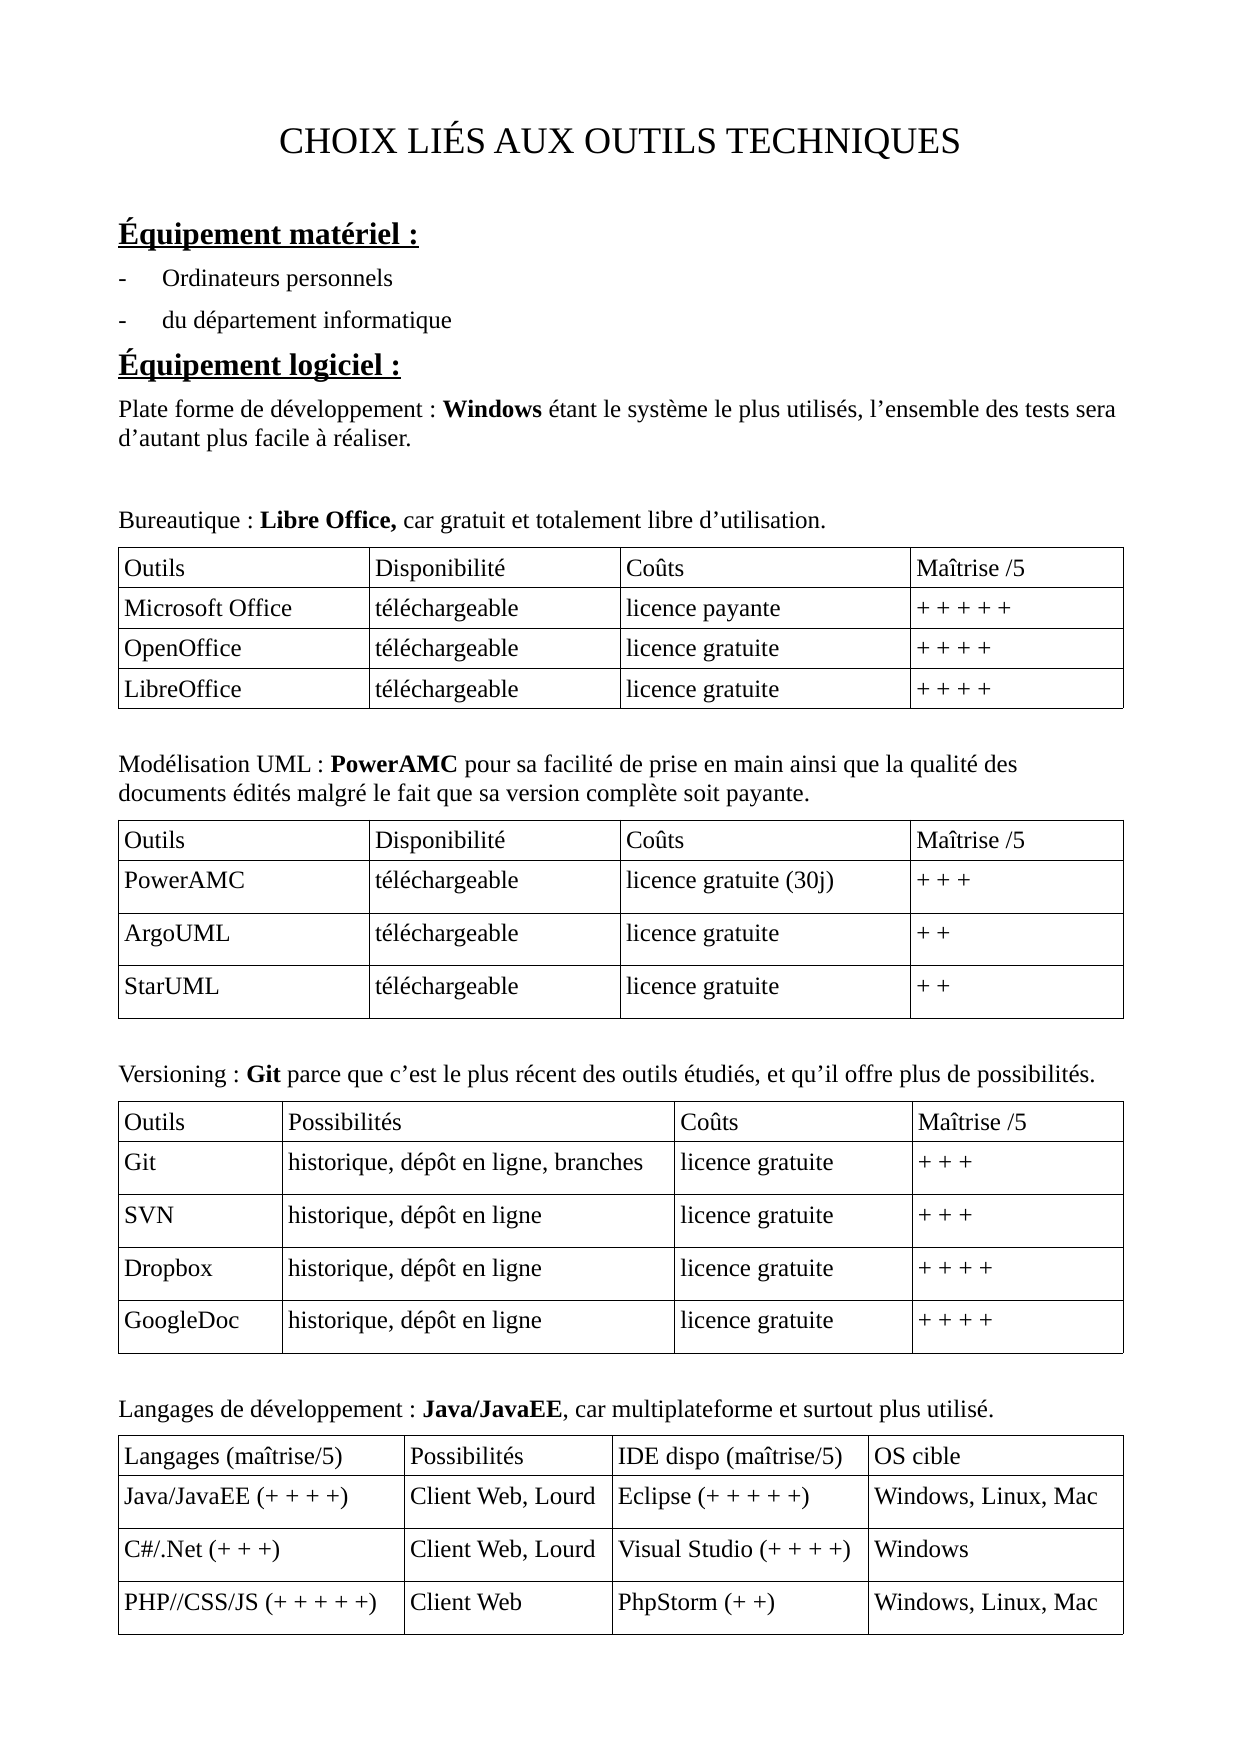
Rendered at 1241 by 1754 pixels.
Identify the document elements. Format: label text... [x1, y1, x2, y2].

table_cell SVN [119, 1195, 282, 1247]
table_cell + + + + [911, 629, 1123, 668]
table_cell C#/.Net (+ + +) [119, 1529, 404, 1581]
table_cell PHP//CSS/JS (+ + + + +) [119, 1582, 404, 1634]
table_cell licence gratuite [675, 1301, 912, 1352]
table_header Coûts [621, 821, 910, 860]
text Équipement matériel : [118, 215, 1122, 251]
table_header Possibilités [283, 1102, 674, 1141]
table_cell Eclipse (+ + + + +) [613, 1476, 868, 1528]
table_header Langages (maîtrise/5) [119, 1436, 404, 1475]
table_cell + + + [911, 861, 1123, 913]
table_cell Git [119, 1142, 282, 1194]
table_cell téléchargeable [370, 966, 620, 1018]
table_cell + + [911, 914, 1123, 965]
table_cell téléchargeable [370, 669, 620, 708]
table_cell Java/JavaEE (+ + + +) [119, 1476, 404, 1528]
table_cell + + + + [913, 1301, 1123, 1352]
table_cell Visual Studio (+ + + +) [613, 1529, 868, 1581]
table_cell + + [911, 966, 1123, 1018]
table_cell historique, dépôt en ligne [283, 1195, 674, 1247]
table_cell + + + + + [911, 588, 1123, 627]
table_cell Windows, Linux, Mac [869, 1476, 1123, 1528]
table_cell téléchargeable [370, 861, 620, 913]
table_cell OpenOffice [119, 629, 369, 668]
table_header Possibilités [405, 1436, 612, 1475]
table_header OS cible [869, 1436, 1123, 1475]
table_cell licence payante [621, 588, 910, 627]
table_cell licence gratuite [621, 966, 910, 1018]
text - Ordinateurs personnels [118, 263, 1122, 292]
text Modélisation UML : PowerAMC pour sa facilité de prise en main ainsi que la qualité des documents édités malgré le fait que sa version complète soit payante. [118, 749, 1122, 807]
table_cell licence gratuite (30j) [621, 861, 910, 913]
table_cell PhpStorm (+ +) [613, 1582, 868, 1634]
table_header IDE dispo (maîtrise/5) [613, 1436, 868, 1475]
table_cell Microsoft Office [119, 588, 369, 627]
table_cell licence gratuite [621, 629, 910, 668]
table_header Maîtrise /5 [911, 548, 1123, 587]
table_cell Client Web [405, 1582, 612, 1634]
table_cell licence gratuite [621, 914, 910, 965]
text Équipement logiciel : [118, 346, 1122, 382]
table_header Outils [119, 1102, 282, 1141]
table_cell licence gratuite [675, 1142, 912, 1194]
table_cell historique, dépôt en ligne, branches [283, 1142, 674, 1194]
table_cell + + + [913, 1142, 1123, 1194]
table_cell PowerAMC [119, 861, 369, 913]
table_cell licence gratuite [621, 669, 910, 708]
table_cell + + + [913, 1195, 1123, 1247]
table_header Outils [119, 548, 369, 587]
table_cell historique, dépôt en ligne [283, 1301, 674, 1352]
table_cell ArgoUML [119, 914, 369, 965]
text Langages de développement : Java/JavaEE, car multiplateforme et surtout plus utilisé. [118, 1394, 1122, 1422]
table_header Disponibilité [370, 548, 620, 587]
table_cell Windows, Linux, Mac [869, 1582, 1123, 1634]
table_cell Client Web, Lourd [405, 1476, 612, 1528]
table_cell Client Web, Lourd [405, 1529, 612, 1581]
table_cell téléchargeable [370, 588, 620, 627]
table_cell historique, dépôt en ligne [283, 1248, 674, 1299]
table_cell + + + + [911, 669, 1123, 708]
table_header Coûts [621, 548, 910, 587]
text Versioning : Git parce que c’est le plus récent des outils étudiés, et qu’il offre plus de possibilités. [118, 1059, 1122, 1088]
text Plate forme de développement : Windows étant le système le plus utilisés, l’ensemble des tests sera d’autant plus facile à réaliser. [118, 394, 1122, 452]
table_cell StarUML [119, 966, 369, 1018]
table_header Maîtrise /5 [911, 821, 1123, 860]
table_cell Dropbox [119, 1248, 282, 1299]
table_cell téléchargeable [370, 914, 620, 965]
table_header Disponibilité [370, 821, 620, 860]
text Bureautique : Libre Office, car gratuit et totalement libre d’utilisation. [118, 506, 1122, 534]
table_cell + + + + [913, 1248, 1123, 1299]
table_header Coûts [675, 1102, 912, 1141]
table_header Maîtrise /5 [913, 1102, 1123, 1141]
table_cell Windows [869, 1529, 1123, 1581]
table_cell licence gratuite [675, 1248, 912, 1299]
text CHOIX LIÉS AUX OUTILS TECHNIQUES [118, 118, 1122, 161]
table_header Outils [119, 821, 369, 860]
table_cell téléchargeable [370, 629, 620, 668]
table_cell licence gratuite [675, 1195, 912, 1247]
table_cell GoogleDoc [119, 1301, 282, 1352]
text - du département informatique [118, 305, 1122, 333]
table_cell LibreOffice [119, 669, 369, 708]
